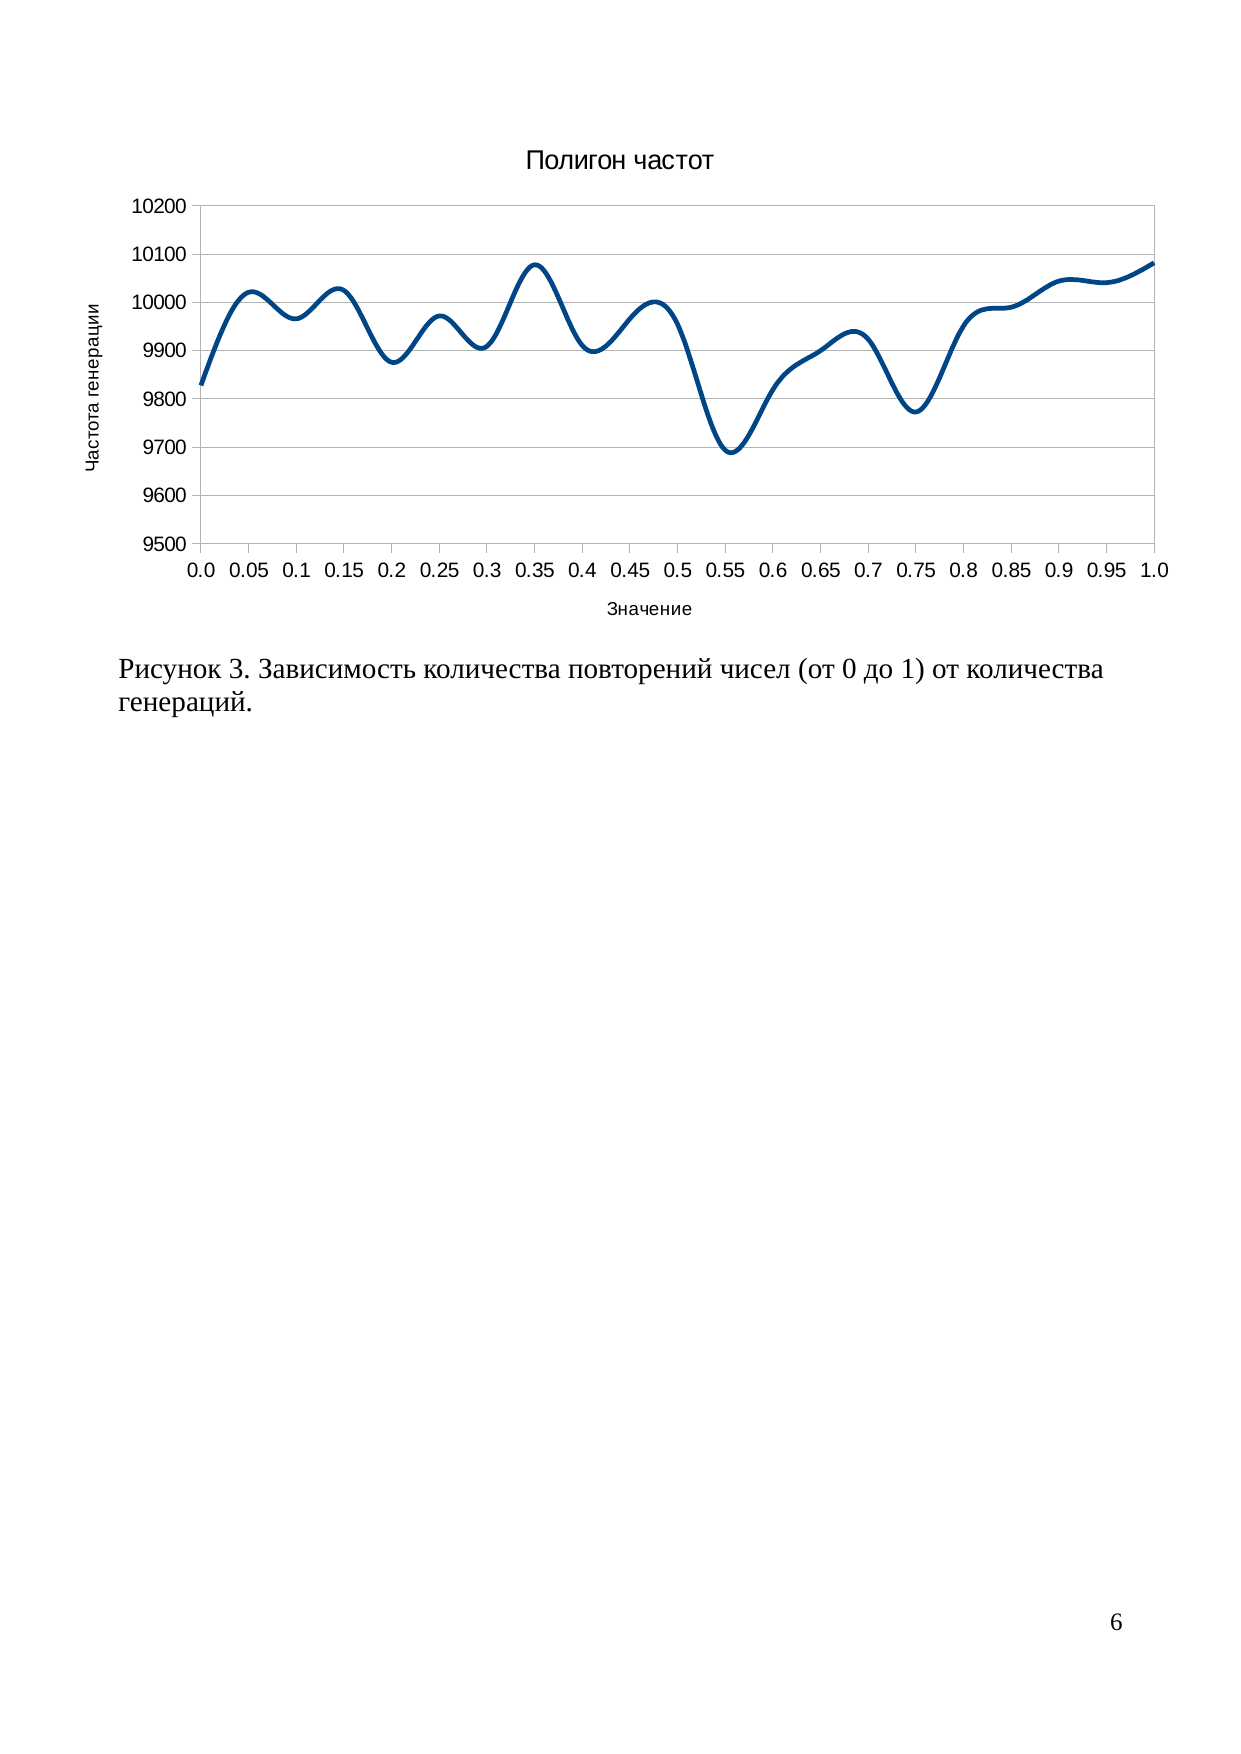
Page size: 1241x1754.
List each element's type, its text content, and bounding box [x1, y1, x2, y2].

text Рисунок 3. Зависимость количества повторений чисел (от 0 до 1) от количества генераций. [118, 651, 1122, 718]
